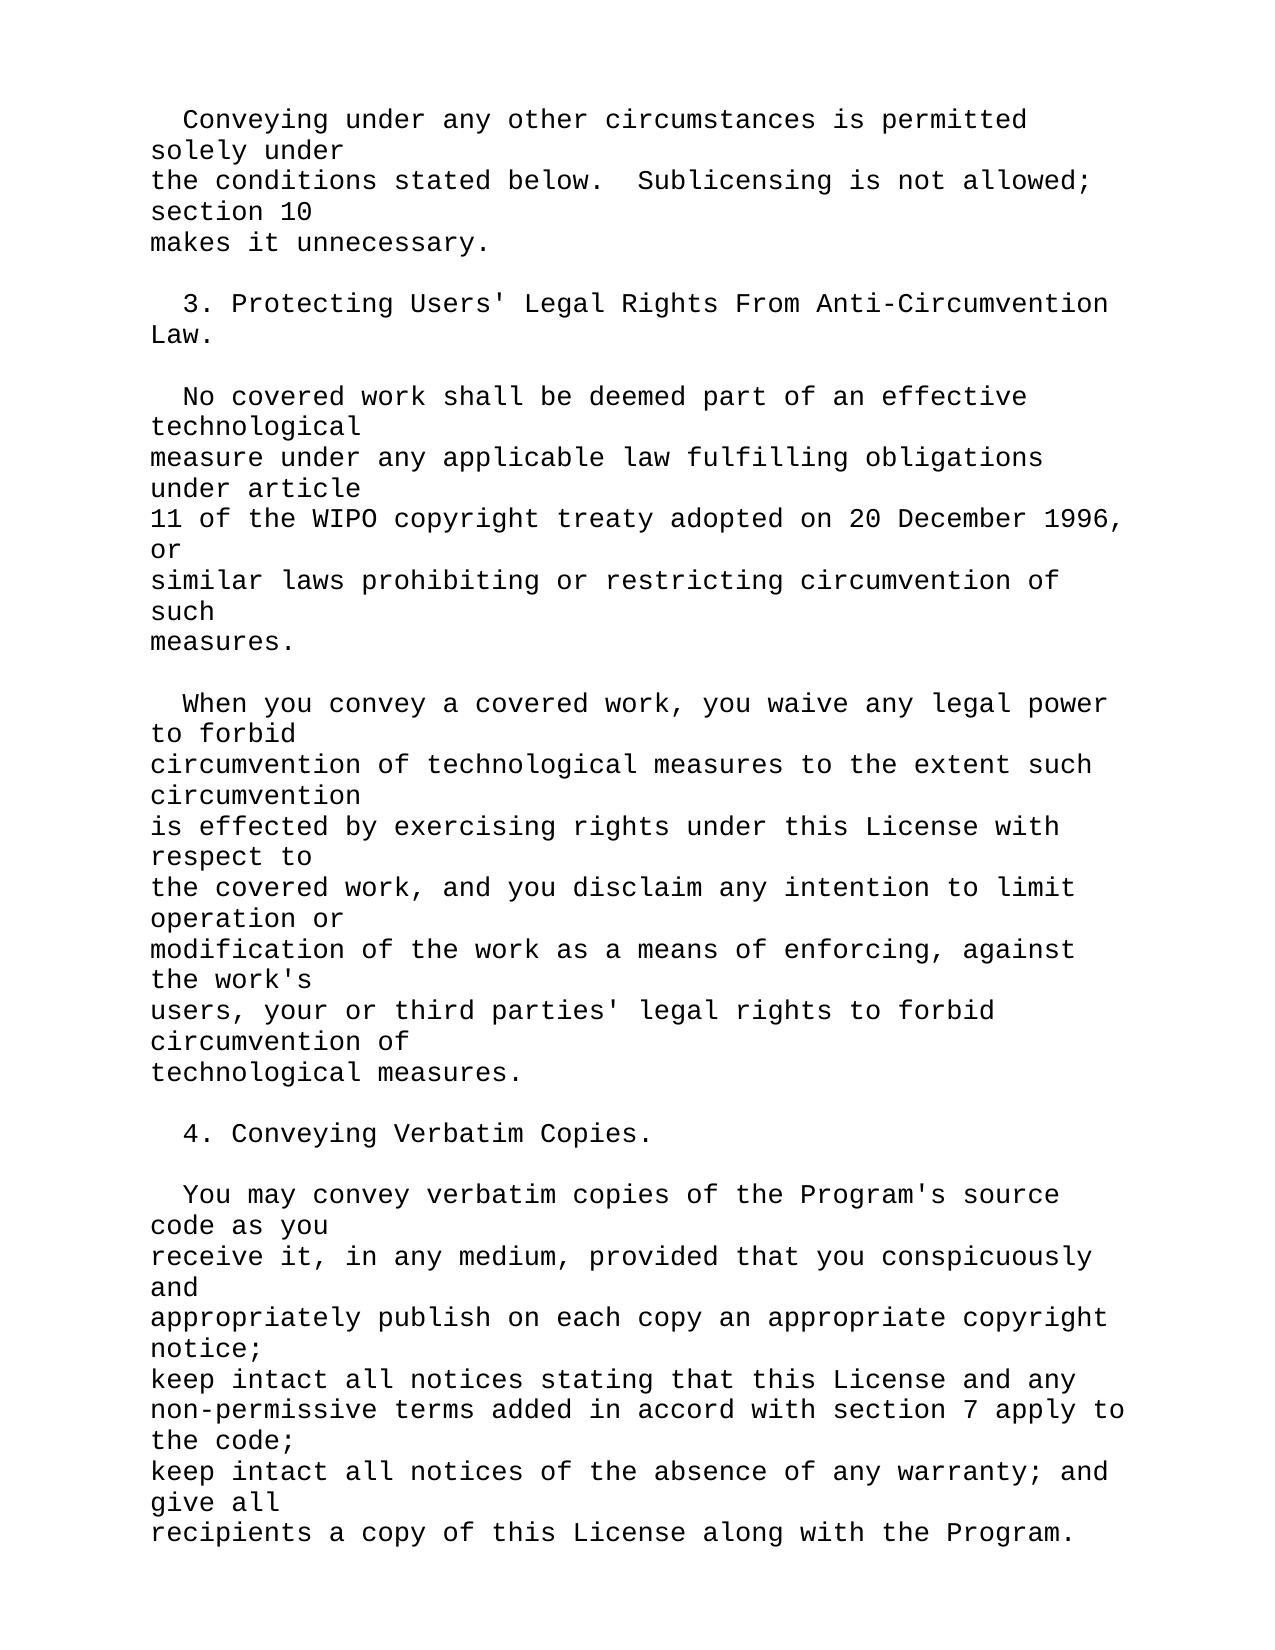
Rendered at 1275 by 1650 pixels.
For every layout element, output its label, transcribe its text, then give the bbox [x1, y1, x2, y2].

text measure under any applicable law fulfilling obligations under article [150, 444, 1125, 505]
text the conditions stated below. Sublicensing is not allowed; section 10 [150, 167, 1125, 229]
text 4. Conveying Verbatim Copies. [150, 1120, 1125, 1151]
text similar laws prohibiting or restricting circumvention of such [150, 567, 1125, 628]
text non-permissive terms added in accord with section 7 apply to the code; [150, 1396, 1125, 1458]
text keep intact all notices of the absence of any warranty; and give all [150, 1458, 1125, 1519]
text 11 of the WIPO copyright treaty adopted on 20 December 1996, or [150, 505, 1125, 567]
text makes it unnecessary. [150, 229, 1125, 259]
text 3. Protecting Users' Legal Rights From Anti-Circumvention Law. [150, 290, 1125, 352]
text users, your or third parties' legal rights to forbid circumvention of [150, 997, 1125, 1058]
text modification of the work as a means of enforcing, against the work's [150, 935, 1125, 997]
text keep intact all notices stating that this License and any [150, 1366, 1125, 1396]
text Conveying under any other circumstances is permitted solely under [150, 106, 1125, 167]
text You may convey verbatim copies of the Program's source code as you [150, 1181, 1125, 1243]
text When you convey a covered work, you waive any legal power to forbid [150, 689, 1125, 751]
text measures. [150, 628, 1125, 659]
text circumvention of technological measures to the extent such circumvention [150, 751, 1125, 812]
text the covered work, and you disclaim any intention to limit operation or [150, 874, 1125, 935]
text recipients a copy of this License along with the Program. [150, 1519, 1125, 1550]
text receive it, in any medium, provided that you conspicuously and [150, 1243, 1125, 1304]
text is effected by exercising rights under this License with respect to [150, 812, 1125, 874]
text No covered work shall be deemed part of an effective technological [150, 382, 1125, 444]
text appropriately publish on each copy an appropriate copyright notice; [150, 1304, 1125, 1366]
text technological measures. [150, 1058, 1125, 1089]
